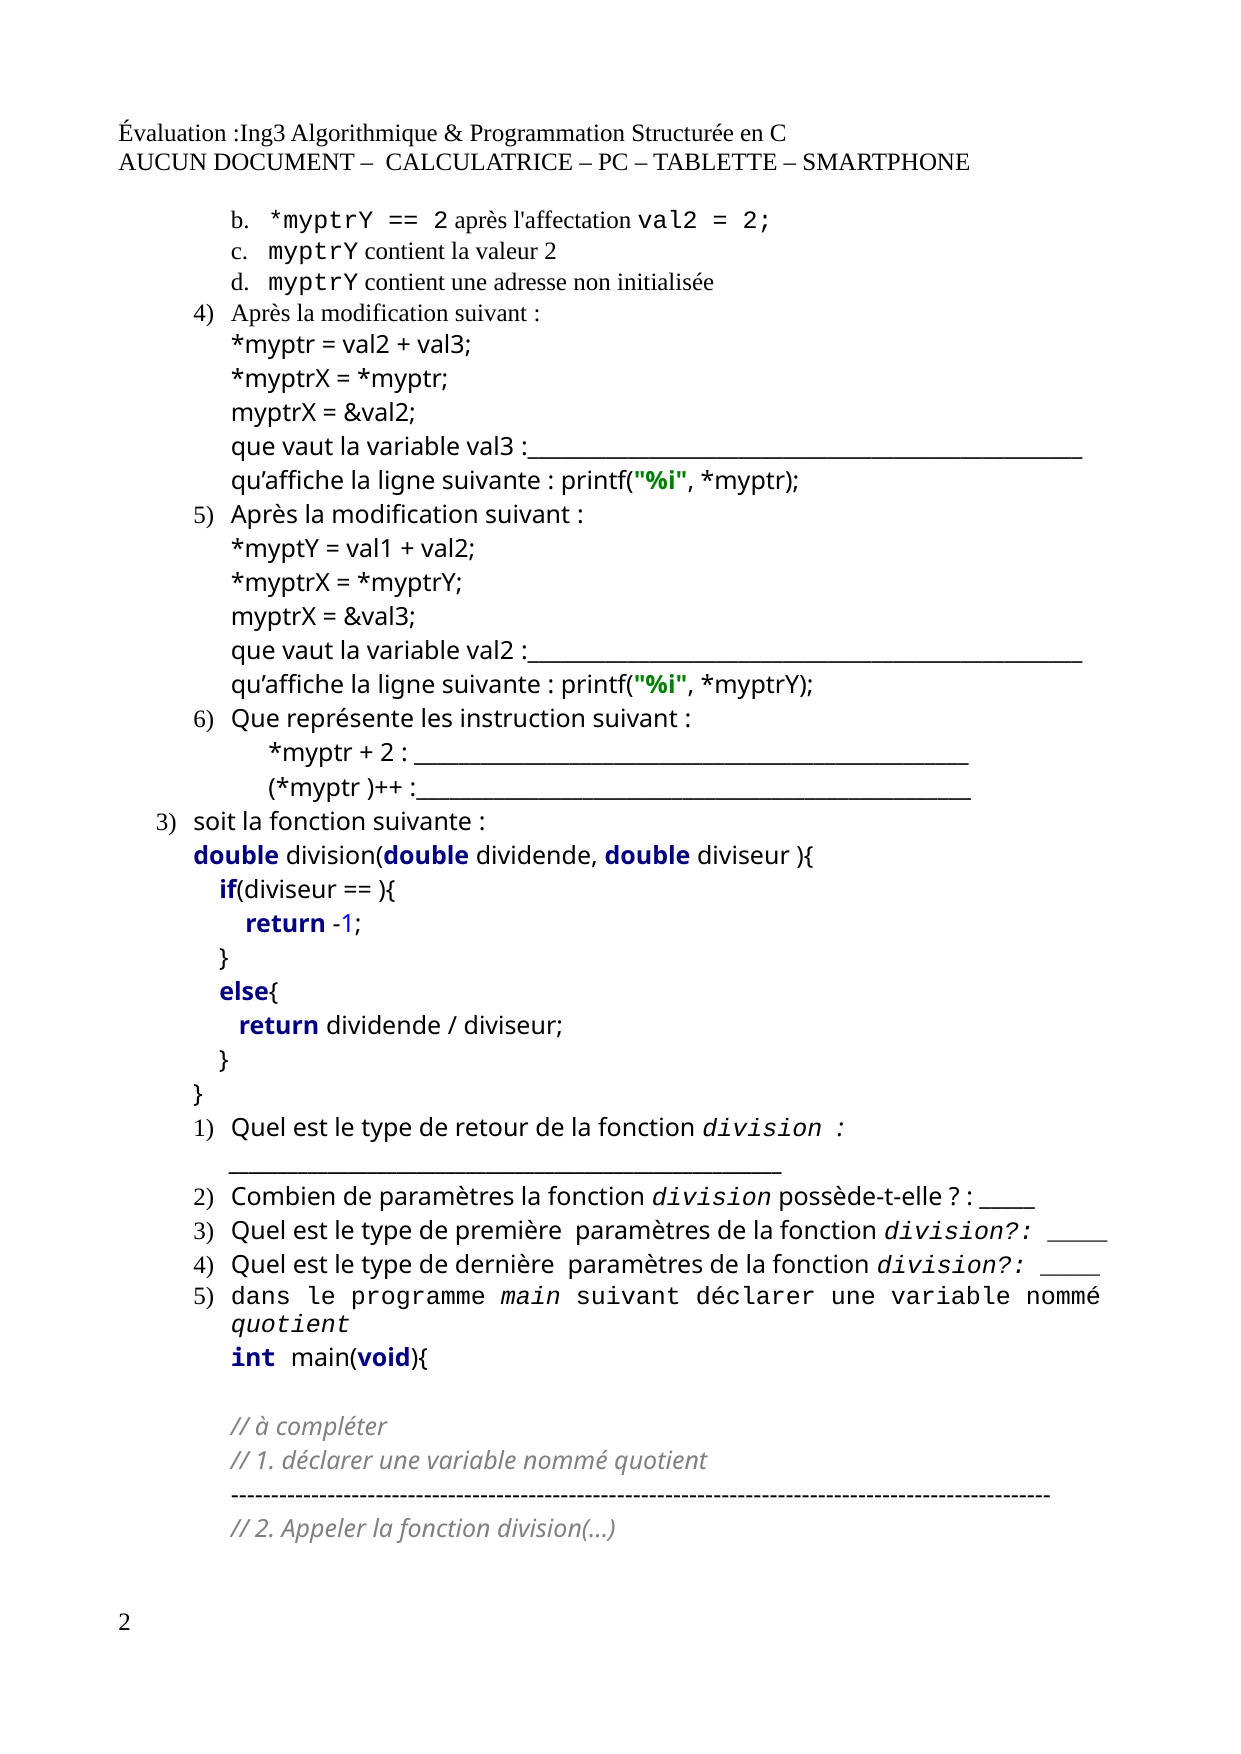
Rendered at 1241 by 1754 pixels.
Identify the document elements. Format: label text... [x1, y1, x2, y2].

list que vaut la variable val2 :__________________________________________________ [193, 633, 1122, 667]
list Quel est le type de première paramètres de la fonction division?: ____ [193, 1212, 1122, 1247]
list ________________________________________________________ [193, 1144, 1122, 1178]
list que vaut la variable val3 :__________________________________________________ [193, 428, 1122, 463]
list Quel est le type de dernière paramètres de la fonction division?: ____ [193, 1247, 1122, 1281]
list Après la modification suivant : [193, 497, 1122, 531]
list myptrY contient la valeur 2 [231, 236, 1122, 267]
list qu’affiche la ligne suivante : printf("%i", *myptr); [193, 463, 1122, 497]
list soit la fonction suivante : double division(double dividende, double diviseur ){ if(diviseur == ){ return -1; } else{ return dividende / diviseur; } } [156, 803, 1122, 1110]
list myptrY contient une adresse non initialisée [231, 267, 1122, 298]
list qu’affiche la ligne suivante : printf("%i", *myptrY); [193, 667, 1122, 701]
list (*myptr )++ :__________________________________________________ [231, 769, 1122, 803]
list *myptrY == 2 après l'affectation val2 = 2; [231, 205, 1122, 236]
list Que représente les instruction suivant : [193, 701, 1122, 735]
list *myptr + 2 : __________________________________________________ [231, 735, 1122, 769]
list Combien de paramètres la fonction division possède-t-elle ? : _____ [193, 1178, 1122, 1212]
list Quel est le type de retour de la fonction division : [193, 1110, 1122, 1144]
list *myptr = val2 + val3; *myptrX = *myptr; myptrX = &val2; [193, 326, 1122, 428]
list dans le programme main suivant déclarer une variable nommé quotient int main(void){ // à compléter // 1. déclarer une variable nommé quotient ------------------------------------------------------------------------------------------------------ // 2. Appeler la fonction division(…) [193, 1281, 1122, 1544]
list *myptY = val1 + val2; *myptrX = *myptrY; myptrX = &val3; [193, 531, 1122, 633]
list Après la modification suivant : [193, 298, 1122, 326]
